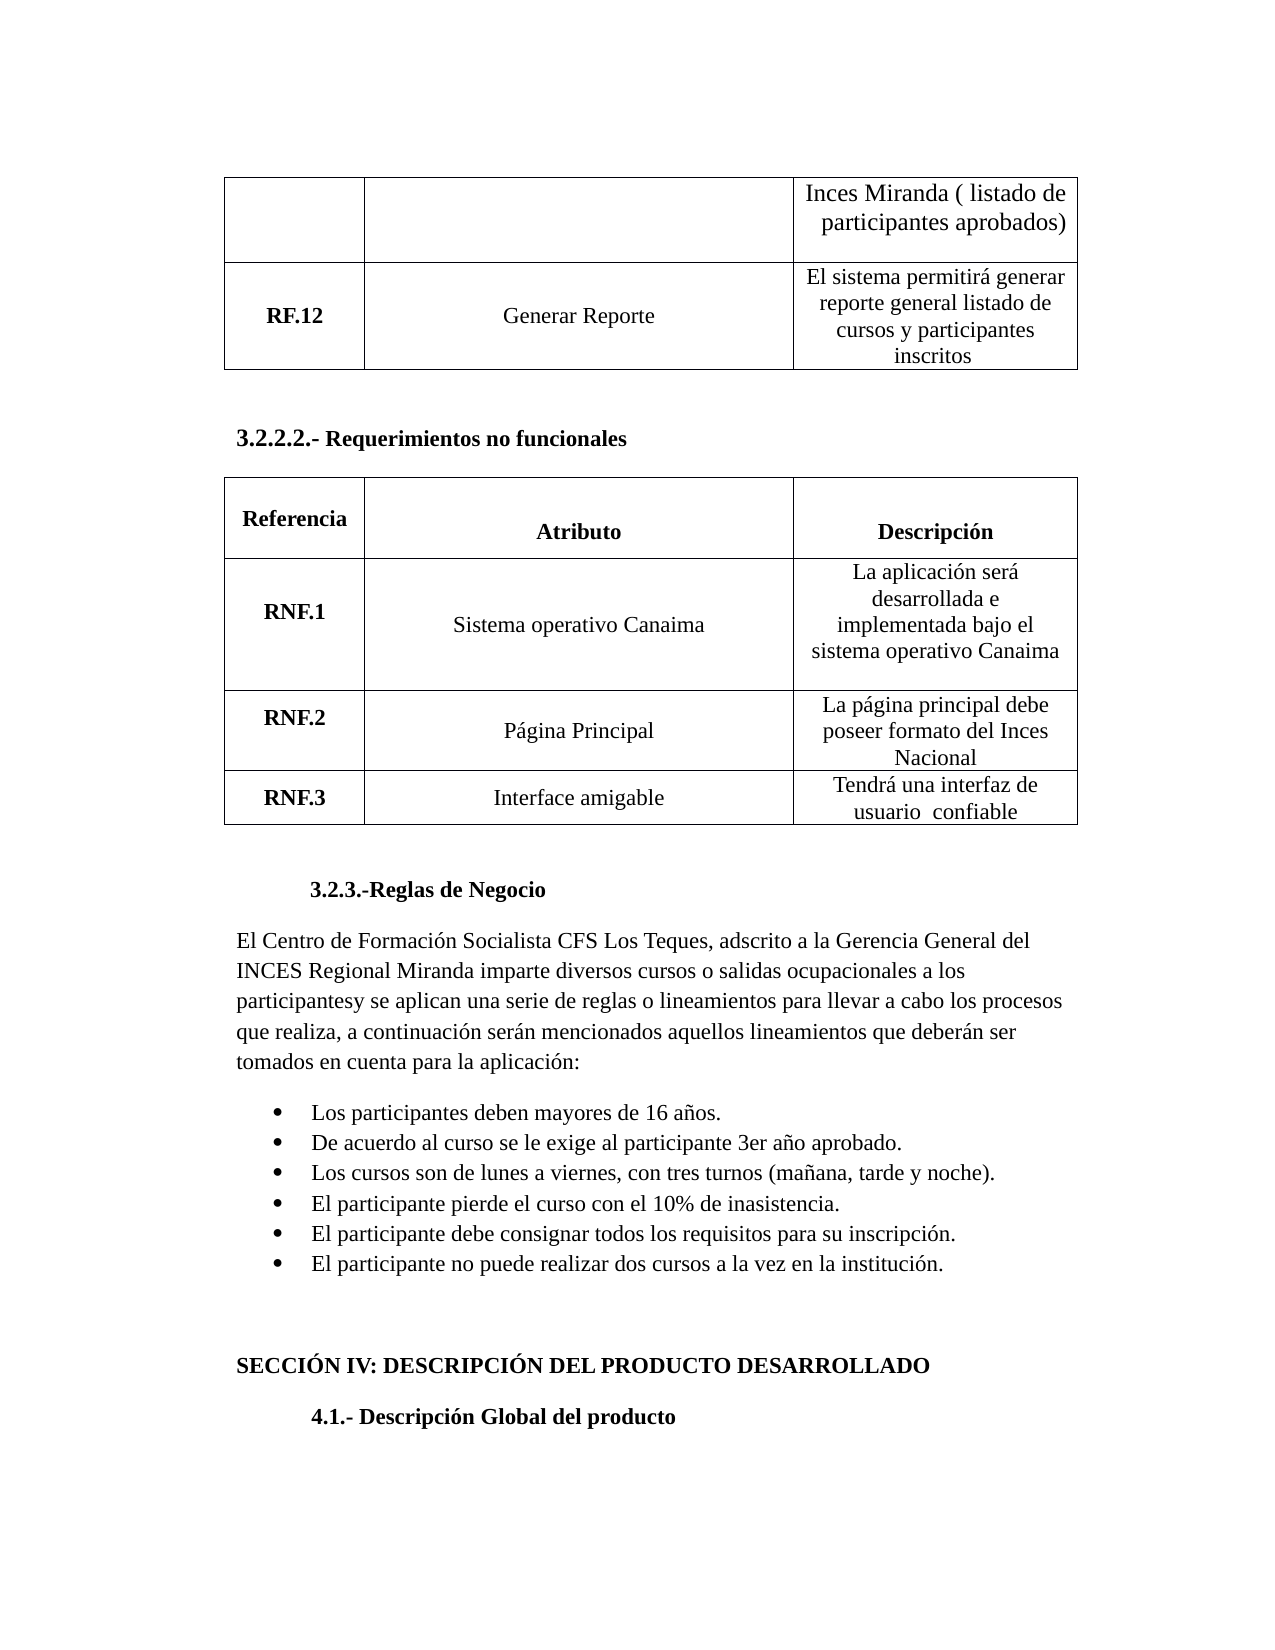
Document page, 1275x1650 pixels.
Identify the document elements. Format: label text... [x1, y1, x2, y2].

table_cell El sistema permitirá generar reporte general listado de cursos y participantes inscritos [794, 263, 1077, 368]
table_cell RF.12 [225, 263, 364, 368]
text El Centro de Formación Socialista CFS Los Teques, adscrito a la Gerencia General del INCES Regional Miranda imparte diversos cursos o salidas ocupacionales a los participantesy se aplican una serie de reglas o lineamientos para llevar a cabo los procesos que realiza, a continuación serán mencionados aquellos lineamientos que deberán ser tomados en cuenta para la aplicación: [236, 927, 1098, 1074]
table_header Descripción [794, 478, 1077, 557]
list El participante debe consignar todos los requisitos para su inscripción. [274, 1220, 1098, 1246]
list Los cursos son de lunes a viernes, con tres turnos (mañana, tarde y noche). [274, 1159, 1098, 1186]
table_cell RNF.1 [225, 559, 364, 690]
table_cell Tendrá una interfaz de usuario confiable [794, 771, 1077, 824]
text 3.2.2.2.- Requerimientos no funcionales [236, 423, 1098, 452]
table_header Atributo [365, 478, 793, 557]
table_header Referencia [225, 478, 364, 557]
text SECCIÓN IV: DESCRIPCIÓN DEL PRODUCTO DESARROLLADO [236, 1352, 1098, 1378]
table_cell Generar Reporte [365, 263, 793, 368]
list 4.1.- Descripción Global del producto [311, 1403, 1098, 1429]
table_cell Inces Miranda ( listado de participantes aprobados) [794, 178, 1077, 262]
table_cell Página Principal [365, 691, 793, 770]
table_cell RNF.2 [225, 691, 364, 770]
table_cell Interface amigable [365, 771, 793, 824]
table_cell [225, 178, 364, 262]
text 3.2.3.-Reglas de Negocio [236, 876, 1098, 902]
table_cell La página principal debe poseer formato del Inces Nacional [794, 691, 1077, 770]
table_cell Sistema operativo Canaima [365, 559, 793, 690]
table_cell [365, 178, 793, 262]
list De acuerdo al curso se le exige al participante 3er año aprobado. [274, 1129, 1098, 1156]
list El participante no puede realizar dos cursos a la vez en la institución. [274, 1250, 1098, 1276]
list El participante pierde el curso con el 10% de inasistencia. [274, 1190, 1098, 1216]
list Los participantes deben mayores de 16 años. [274, 1099, 1098, 1125]
table_cell RNF.3 [225, 771, 364, 824]
table_cell La aplicación será desarrollada e implementada bajo el sistema operativo Canaima [794, 559, 1077, 690]
